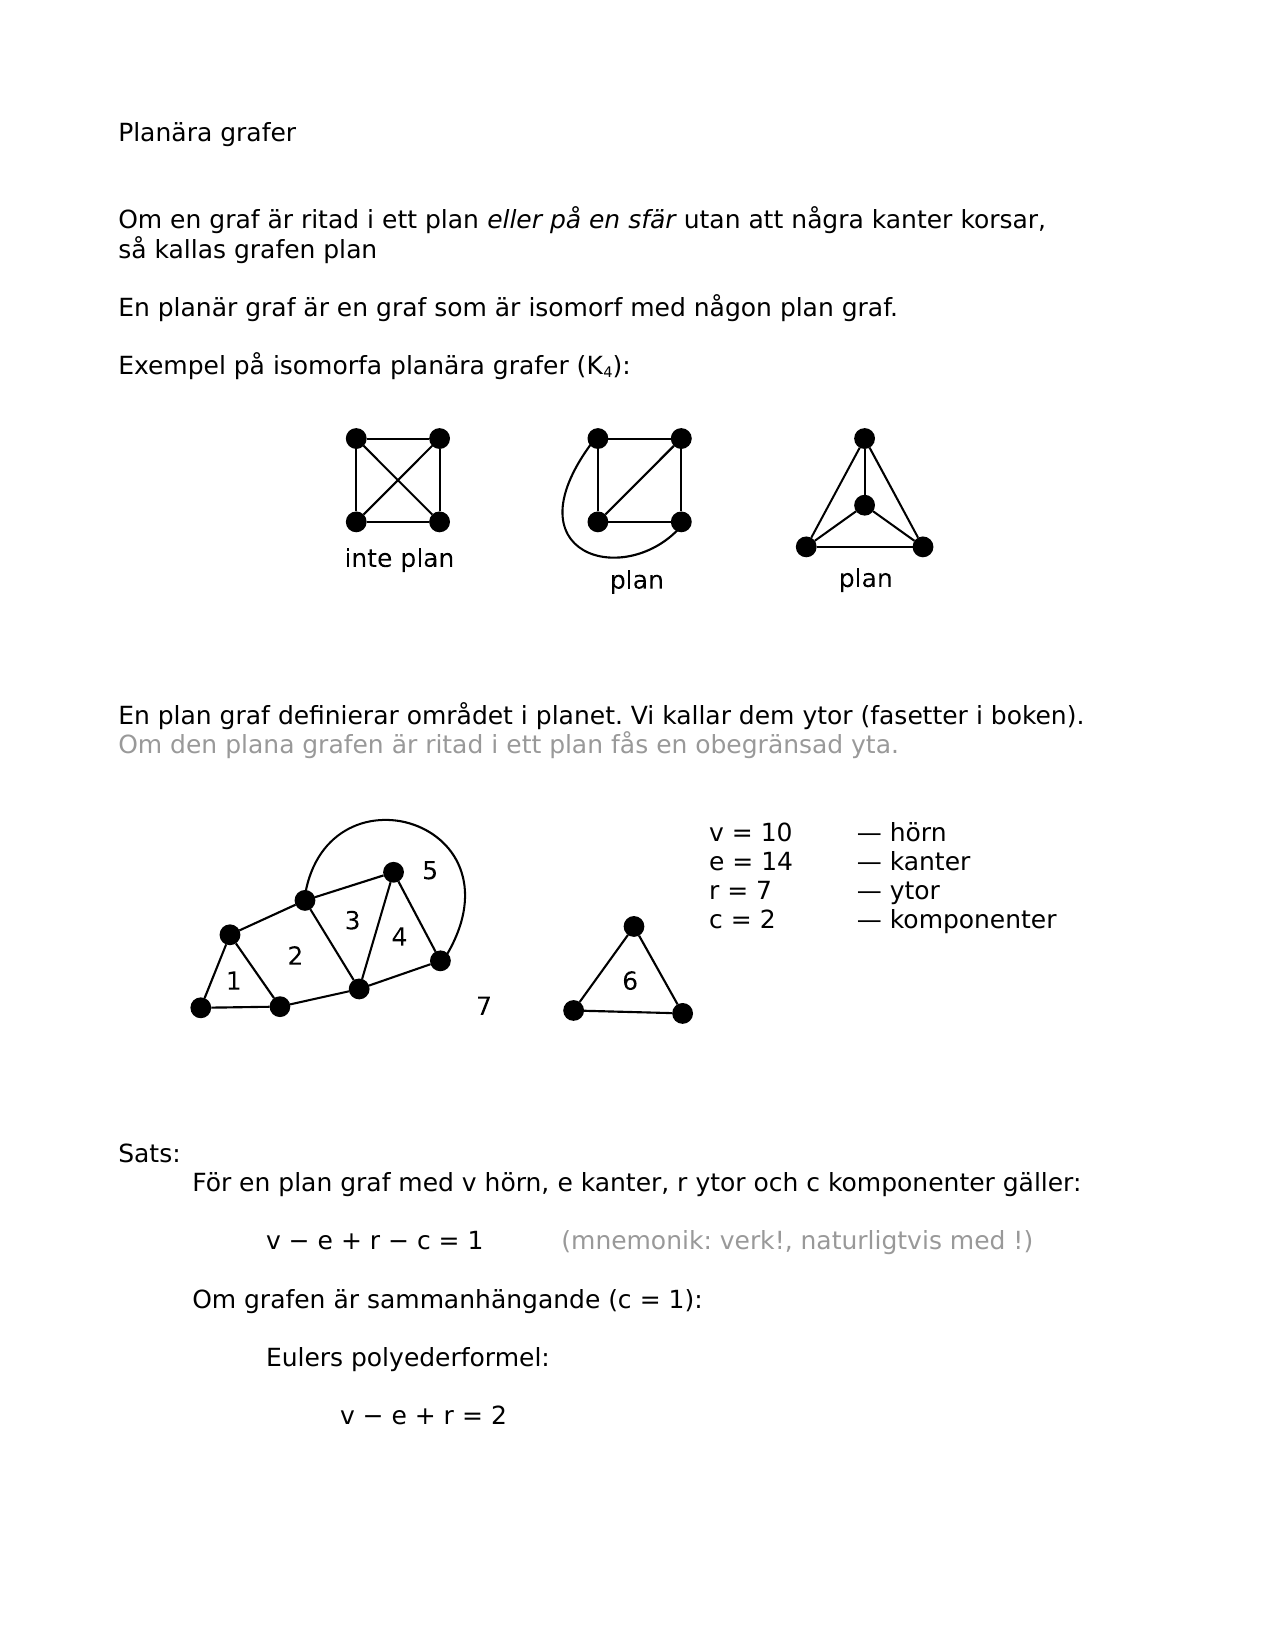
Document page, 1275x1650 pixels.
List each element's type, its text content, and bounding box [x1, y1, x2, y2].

text [385, 883, 409, 906]
text v − e + r = 2 [118, 1401, 1157, 1431]
text Om den plana grafen är ritad i ett plan fås en obegränsad yta. [118, 731, 1157, 760]
text c = 2 — komponenter [459, 906, 1157, 935]
text [241, 907, 324, 935]
text r = 7 — ytor [464, 876, 1157, 906]
text så kallas grafen plan [118, 235, 1157, 264]
text Om en graf är ritad i ett plan eller på en sfär utan att några kanter korsar, [118, 206, 1157, 235]
text [118, 906, 288, 935]
text För en plan graf med v hörn, e kanter, r ytor och c komponenter gäller: [118, 1168, 1157, 1197]
text [377, 906, 425, 935]
text [315, 877, 389, 906]
text En planär graf är en graf som är isomorf med någon plan graf. [118, 293, 1157, 322]
text Exempel på isomorfa planära grafer (K4): [118, 351, 1157, 381]
text [118, 876, 308, 906]
text [118, 818, 382, 847]
text [400, 876, 464, 906]
text [312, 847, 461, 876]
text e = 14 — kanter [450, 847, 1157, 876]
text v − e + r − c = 1 (mnemonik: verk!, naturligtvis med !) [118, 1226, 1157, 1256]
text v = 10 — hörn [390, 818, 1157, 847]
text [414, 906, 463, 935]
text [308, 876, 374, 895]
text Planära grafer [118, 118, 1157, 147]
text Eulers polyederformel: [118, 1343, 1157, 1372]
text [118, 847, 323, 876]
text Sats: [118, 1139, 1157, 1168]
text Om grafen är sammanhängande (c = 1): [118, 1285, 1157, 1314]
text [313, 906, 382, 935]
text [329, 821, 444, 847]
text En plan graf definierar området i planet. Vi kallar dem ytor (fasetter i boken). [118, 701, 1157, 731]
